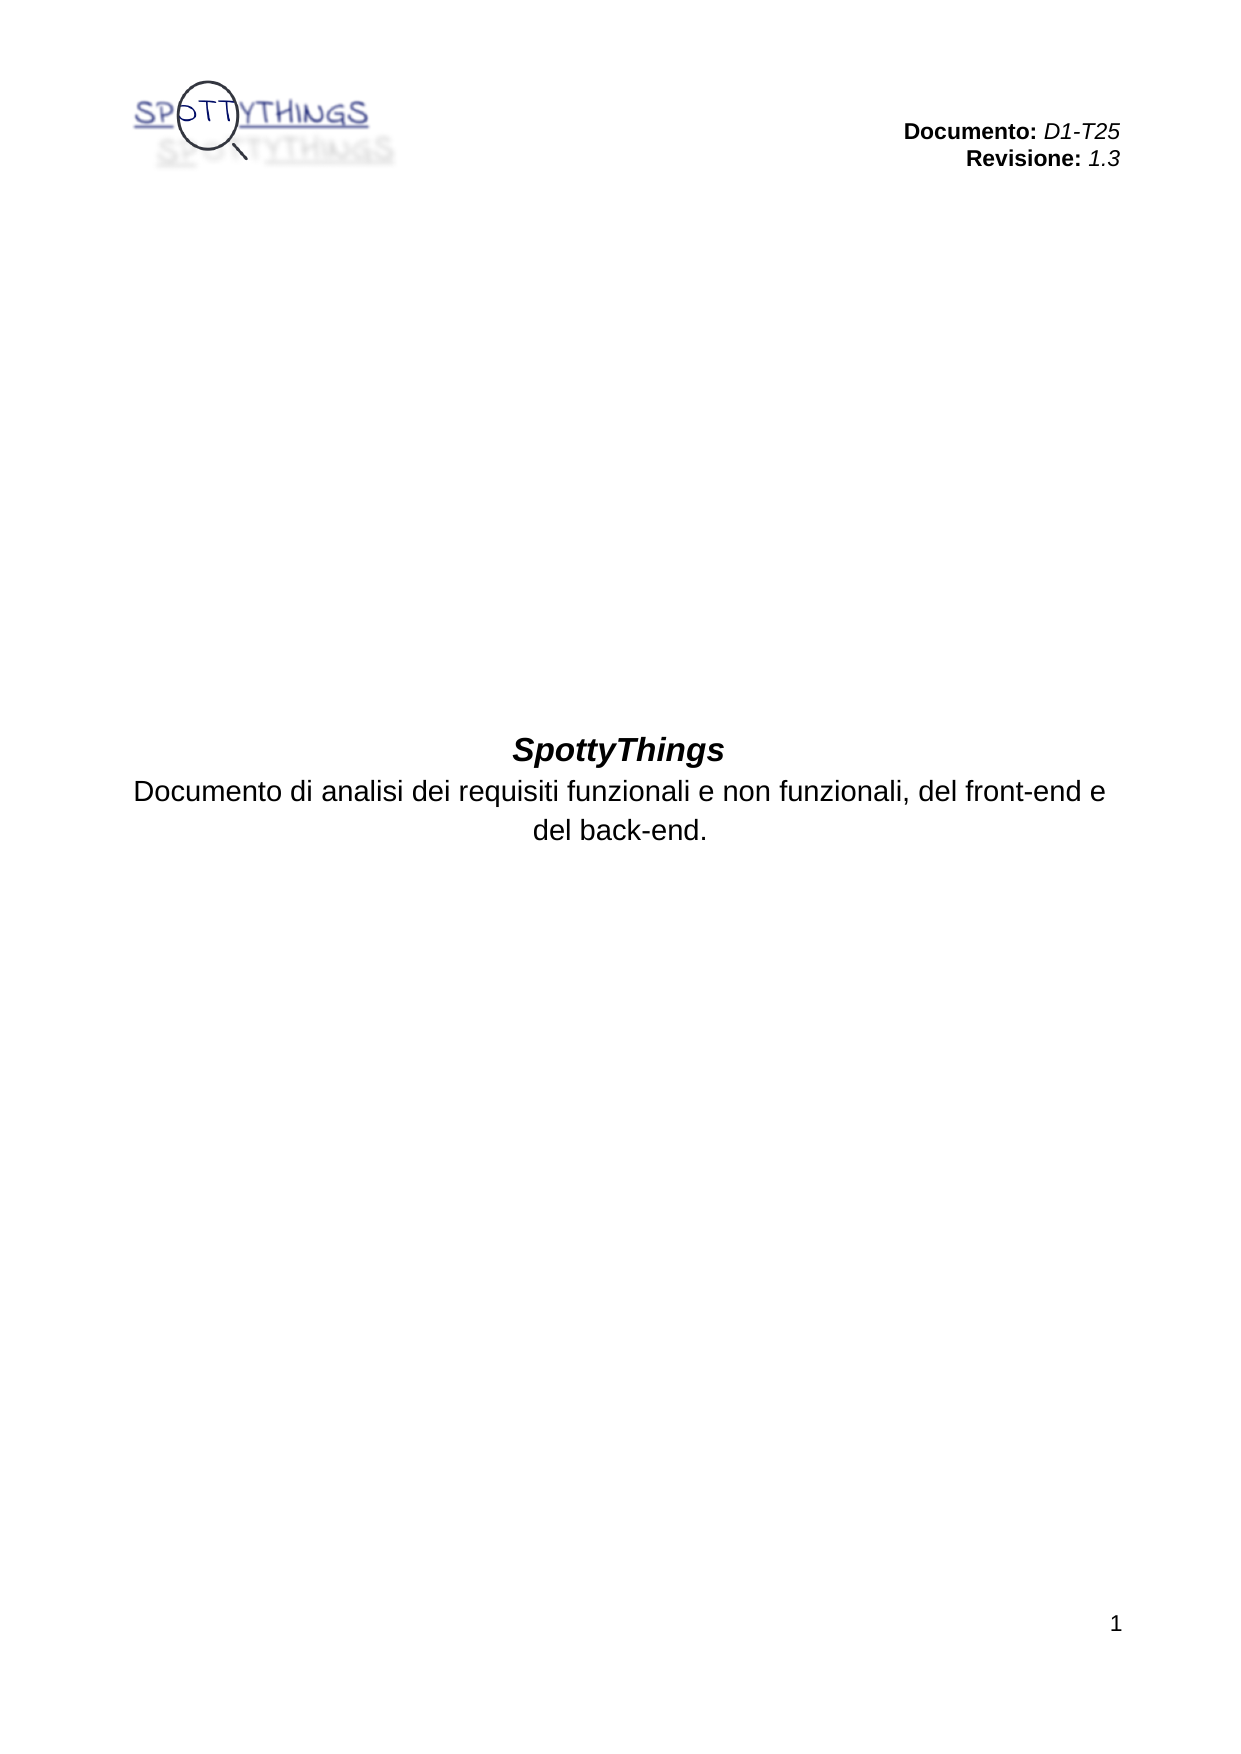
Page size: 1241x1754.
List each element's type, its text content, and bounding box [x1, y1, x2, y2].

picture [123, 73, 399, 187]
text Documento di analisi dei requisiti funzionali e non funzionali, del front-end e del back-end. [118, 774, 1122, 847]
text SpottyThings [118, 730, 1122, 769]
